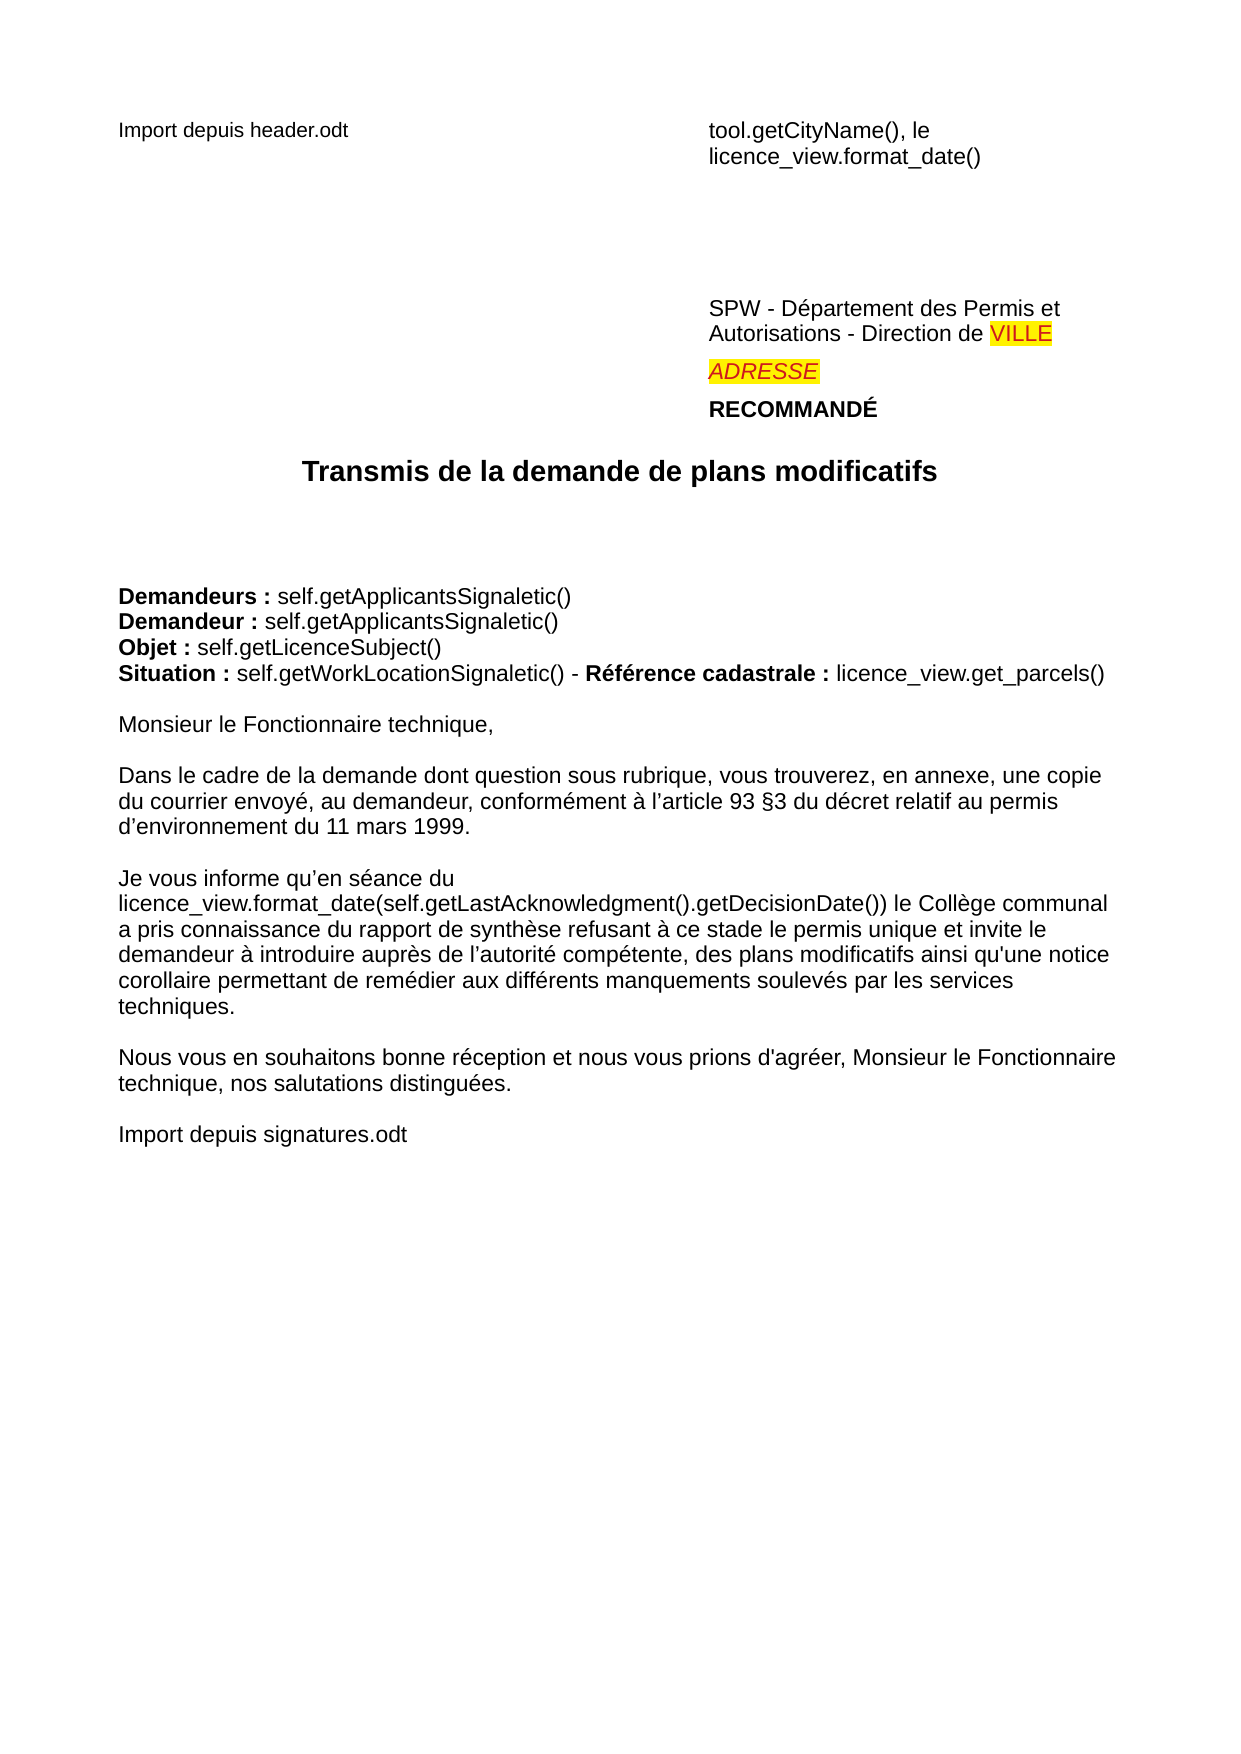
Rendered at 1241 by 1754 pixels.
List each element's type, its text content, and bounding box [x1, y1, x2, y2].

text Demandeurs : self.getApplicantsSignaletic() [118, 583, 1122, 609]
title Transmis de la demande de plans modificatifs [118, 455, 1122, 488]
table_header tool.getCityName(), le licence_view.format_date() SPW - Département des Permis et Autorisations - Direction de VILLE ADRESSE RECOMMANDÉ [709, 118, 1123, 423]
text Demandeur : self.getApplicantsSignaletic() [118, 609, 1122, 634]
text Objet : self.getLicenceSubject() [118, 634, 1122, 660]
text Situation : self.getWorkLocationSignaletic() - Référence cadastrale : licence_view.get_parcels() [118, 660, 1122, 686]
text Je vous informe qu’en séance du licence_view.format_date(self.getLastAcknowledgment().getDecisionDate()) le Collège communal a pris connaissance du rapport de synthèse refusant à ce stade le permis unique et invite le demandeur à introduire auprès de l’autorité compétente, des plans modificatifs ainsi qu'une notice corollaire permettant de remédier aux différents manquements soulevés par les services techniques. [118, 865, 1122, 1019]
text Import depuis signatures.odt [118, 1121, 1122, 1147]
text Nous vous en souhaitons bonne réception et nous vous prions d'agréer, Monsieur le Fonctionnaire technique, nos salutations distinguées. [118, 1044, 1122, 1096]
text Monsieur le Fonctionnaire technique, [118, 711, 1122, 737]
table_header Import depuis header.odt [118, 118, 708, 423]
text Dans le cadre de la demande dont question sous rubrique, vous trouverez, en annexe, une copie du courrier envoyé, au demandeur, conformément à l’article 93 §3 du décret relatif au permis d’environnement du 11 mars 1999. [118, 763, 1122, 839]
